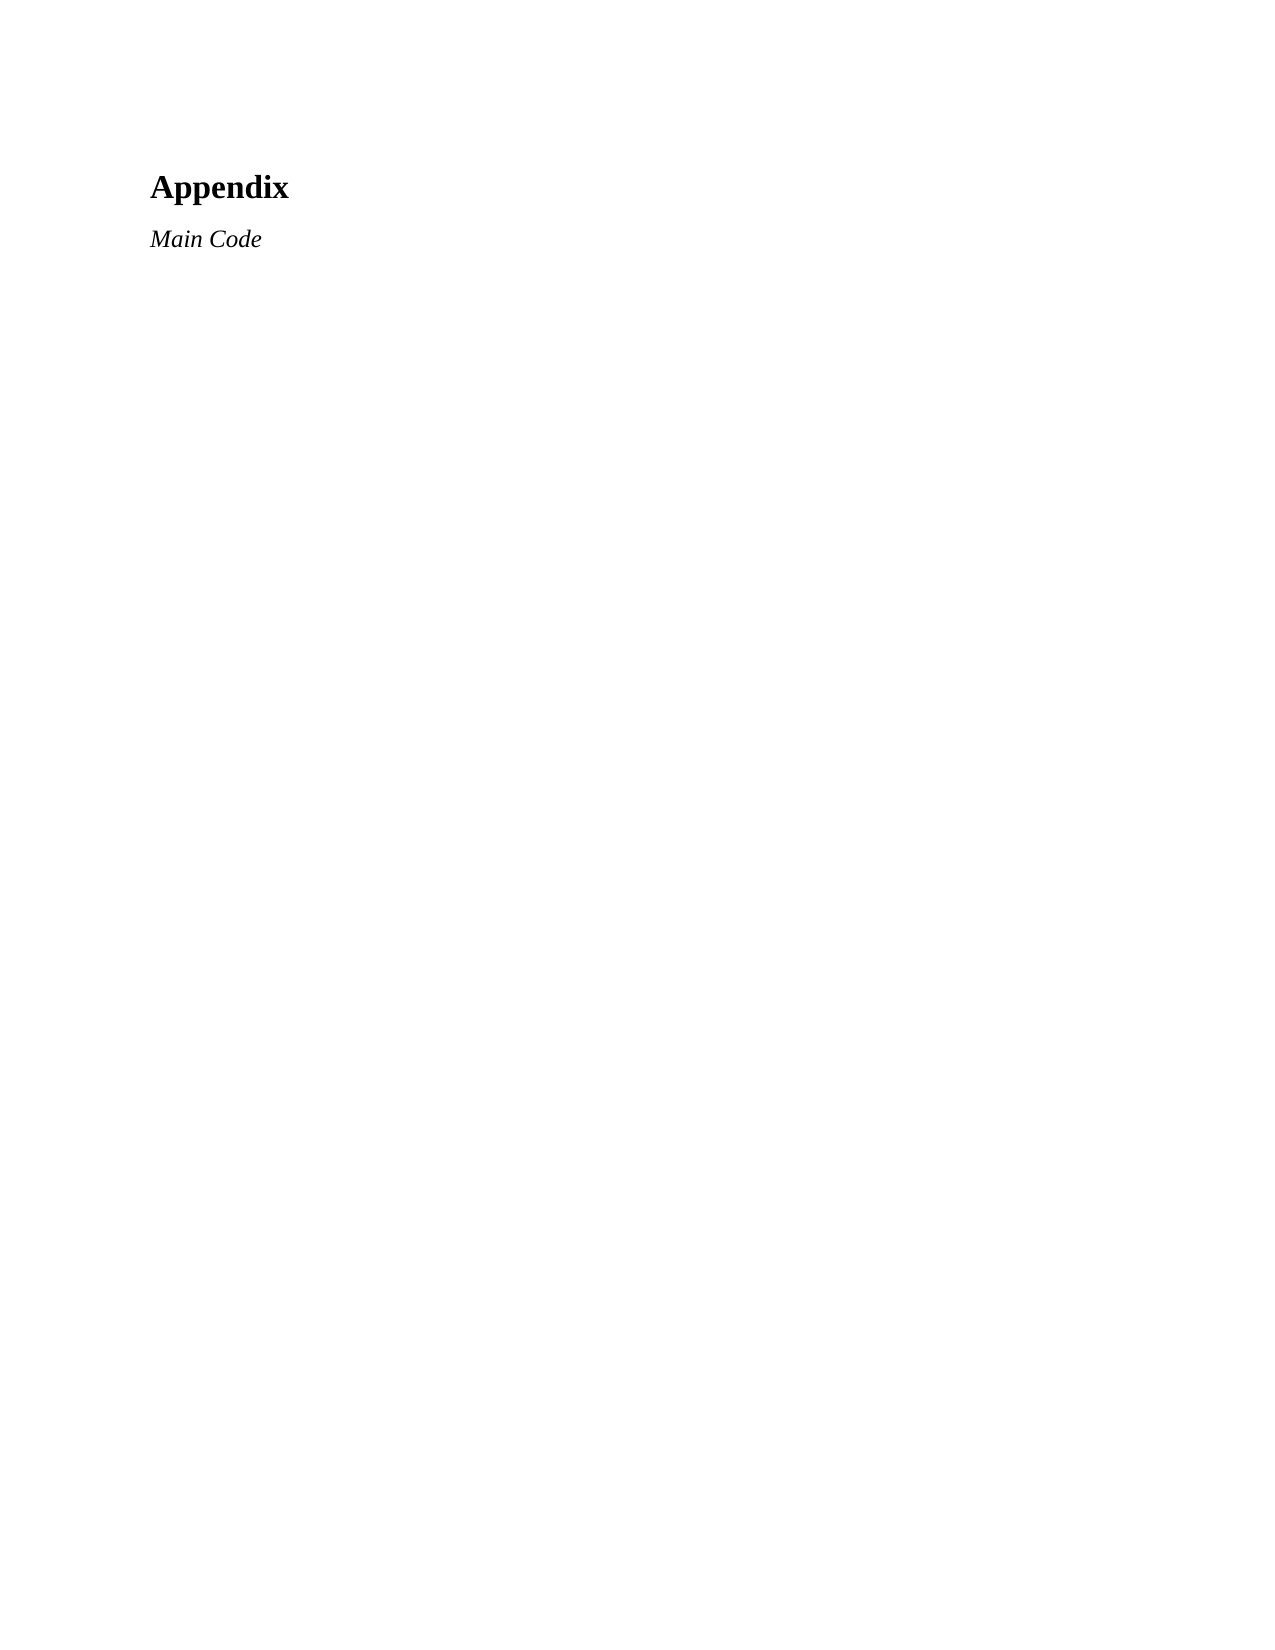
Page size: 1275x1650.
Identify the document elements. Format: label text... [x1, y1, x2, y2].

text Appendix [150, 168, 1125, 206]
text Main Code [150, 224, 1125, 253]
